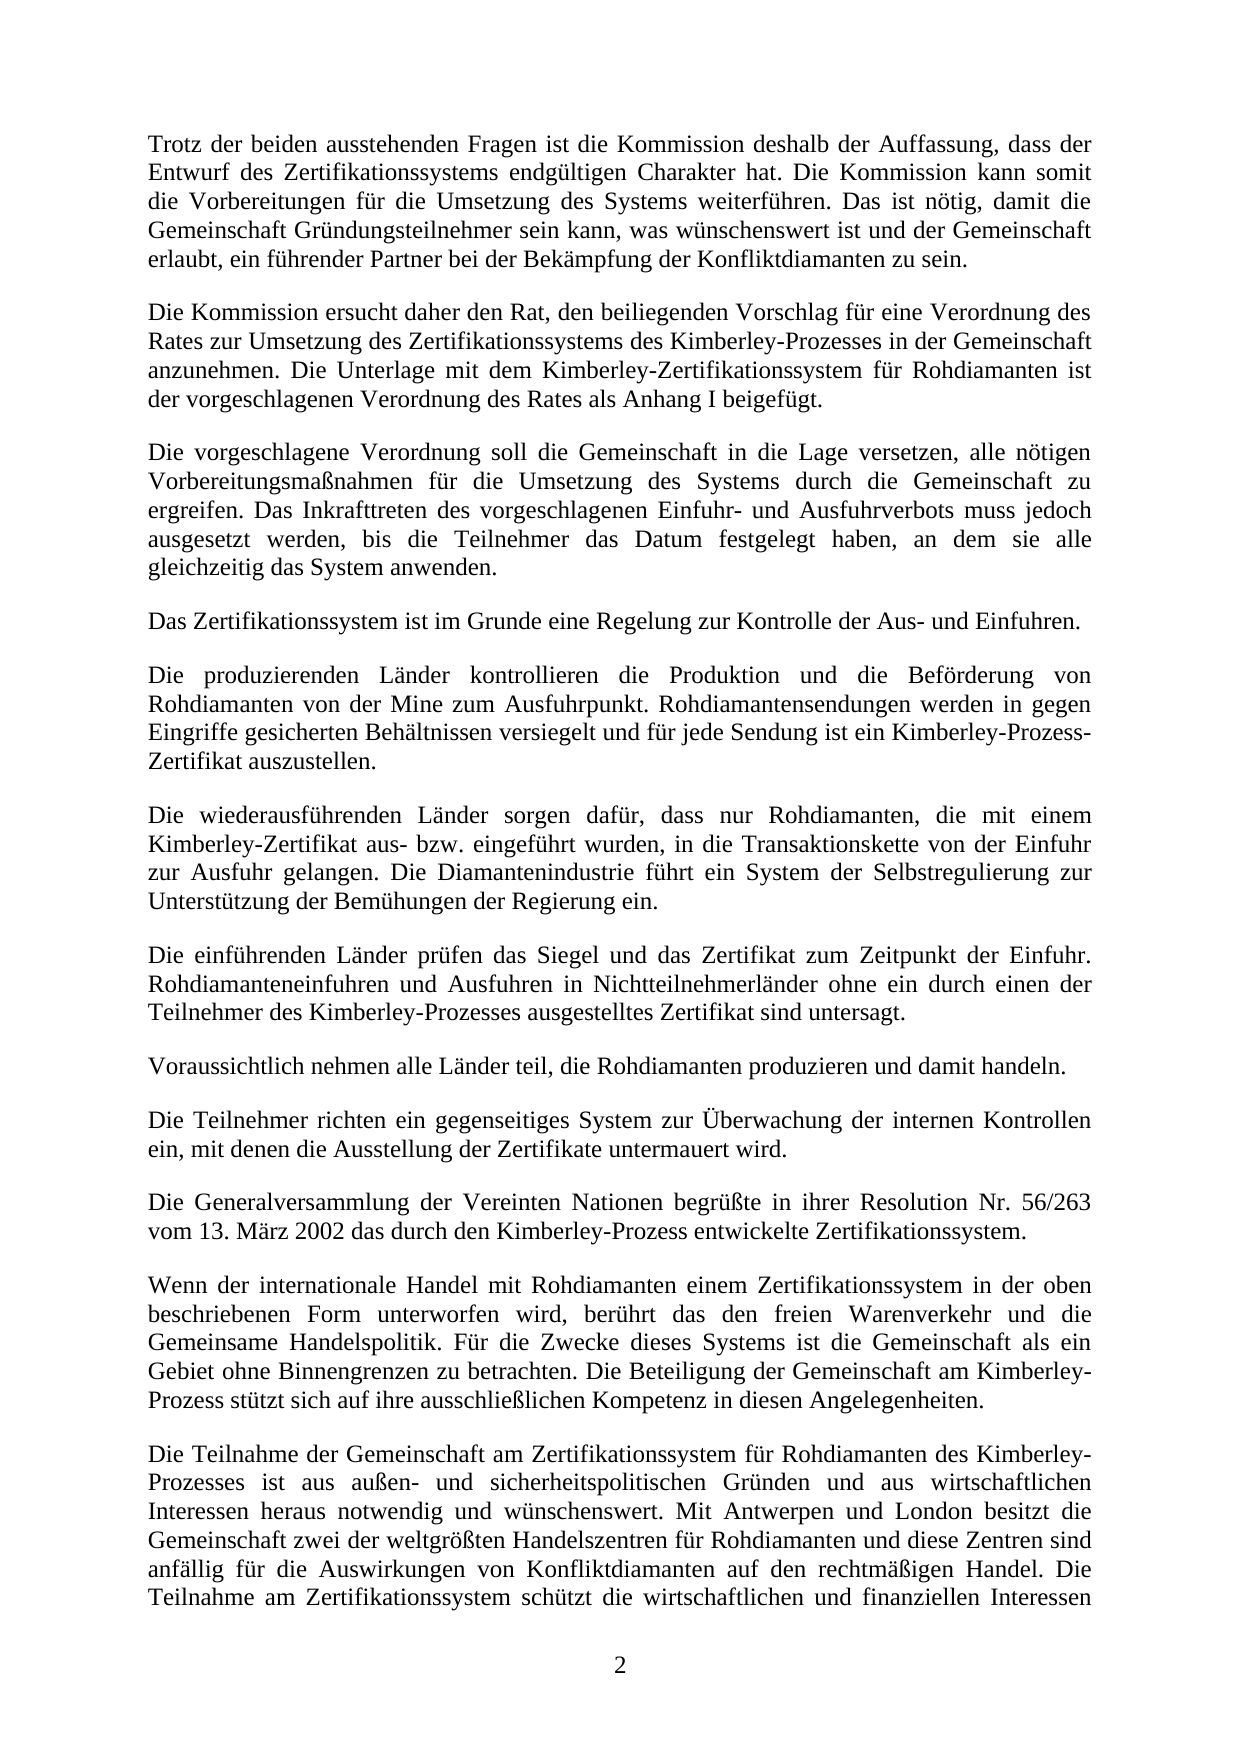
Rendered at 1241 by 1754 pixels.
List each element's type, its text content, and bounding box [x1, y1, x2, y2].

text Wenn der internationale Handel mit Rohdiamanten einem Zertifikationssystem in der oben beschriebenen Form unterworfen wird, berührt das den freien Warenverkehr und die Gemeinsame Handelspolitik. Für die Zwecke dieses Systems ist die Gemeinschaft als ein Gebiet ohne Binnengrenzen zu betrachten. Die Beteiligung der Gemeinschaft am Kimberley-Prozess stützt sich auf ihre ausschließlichen Kompetenz in diesen Angelegenheiten. [148, 1270, 1092, 1414]
text Voraussichtlich nehmen alle Länder teil, die Rohdiamanten produzieren und damit handeln. [148, 1051, 1092, 1080]
text Die Generalversammlung der Vereinten Nationen begrüßte in ihrer Resolution Nr. 56/263 vom 13. März 2002 das durch den Kimberley-Prozess entwickelte Zertifikationssystem. [148, 1187, 1092, 1245]
text Die vorgeschlagene Verordnung soll die Gemeinschaft in die Lage versetzen, alle nötigen Vorbereitungsmaßnahmen für die Umsetzung des Systems durch die Gemeinschaft zu ergreifen. Das Inkrafttreten des vorgeschlagenen Einfuhr- und Ausfuhrverbots muss jedoch ausgesetzt werden, bis die Teilnehmer das Datum festgelegt haben, an dem sie alle gleichzeitig das System anwenden. [148, 437, 1092, 581]
text Die Teilnahme der Gemeinschaft am Zertifikationssystem für Rohdiamanten des Kimberley-Prozesses ist aus außen- und sicherheitspolitischen Gründen und aus wirtschaftlichen Interessen heraus notwendig und wünschenswert. Mit Antwerpen und London besitzt die Gemeinschaft zwei der weltgrößten Handelszentren für Rohdiamanten und diese Zentren sind anfällig für die Auswirkungen von Konfliktdiamanten auf den rechtmäßigen Handel. Die Teilnahme am Zertifikationssystem schützt die wirtschaftlichen und finanziellen Interessen [148, 1439, 1092, 1611]
text Die Kommission ersucht daher den Rat, den beiliegenden Vorschlag für eine Verordnung des Rates zur Umsetzung des Zertifikationssystems des Kimberley-Prozesses in der Gemeinschaft anzunehmen. Die Unterlage mit dem Kimberley-Zertifikationssystem für Rohdiamanten ist der vorgeschlagenen Verordnung des Rates als Anhang I beigefügt. [148, 297, 1092, 412]
text Trotz der beiden ausstehenden Fragen ist die Kommission deshalb der Auffassung, dass der Entwurf des Zertifikationssystems endgültigen Charakter hat. Die Kommission kann somit die Vorbereitungen für die Umsetzung des Systems weiterführen. Das ist nötig, damit die Gemeinschaft Gründungsteilnehmer sein kann, was wünschenswert ist und der Gemeinschaft erlaubt, ein führender Partner bei der Bekämpfung der Konfliktdiamanten zu sein. [148, 129, 1092, 272]
text Die produzierenden Länder kontrollieren die Produktion und die Beförderung von Rohdiamanten von der Mine zum Ausfuhrpunkt. Rohdiamantensendungen werden in gegen Eingriffe gesicherten Behältnissen versiegelt und für jede Sendung ist ein Kimberley-Prozess-Zertifikat auszustellen. [148, 660, 1092, 775]
text Das Zertifikationssystem ist im Grunde eine Regelung zur Kontrolle der Aus- und Einfuhren. [148, 606, 1092, 635]
text Die wiederausführenden Länder sorgen dafür, dass nur Rohdiamanten, die mit einem Kimberley-Zertifikat aus- bzw. eingeführt wurden, in die Transaktionskette von der Einfuhr zur Ausfuhr gelangen. Die Diamantenindustrie führt ein System der Selbstregulierung zur Unterstützung der Bemühungen der Regierung ein. [148, 800, 1092, 915]
text Die einführenden Länder prüfen das Siegel und das Zertifikat zum Zeitpunkt der Einfuhr. Rohdiamanteneinfuhren und Ausfuhren in Nichtteilnehmerländer ohne ein durch einen der Teilnehmer des Kimberley-Prozesses ausgestelltes Zertifikat sind untersagt. [148, 940, 1092, 1026]
text Die Teilnehmer richten ein gegenseitiges System zur Überwachung der internen Kontrollen ein, mit denen die Ausstellung der Zertifikate untermauert wird. [148, 1105, 1092, 1162]
